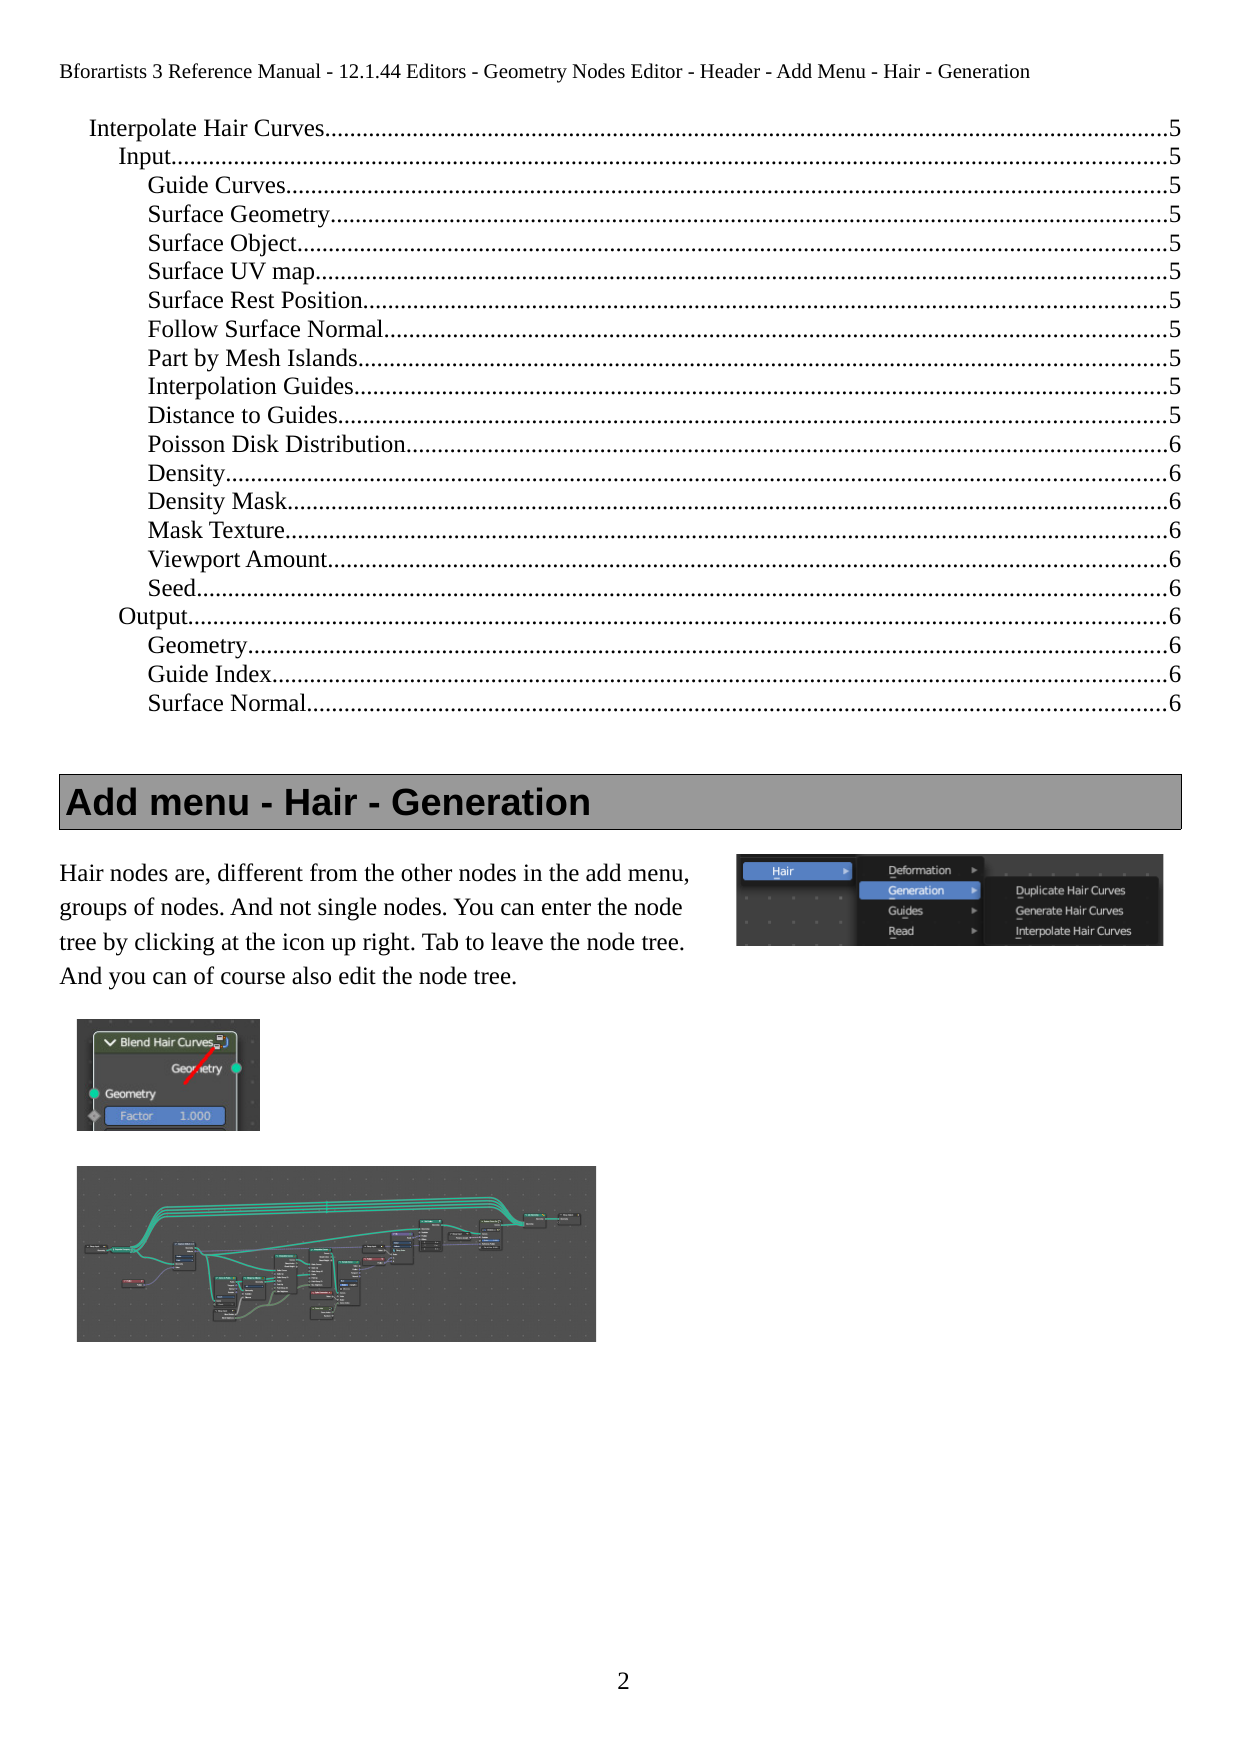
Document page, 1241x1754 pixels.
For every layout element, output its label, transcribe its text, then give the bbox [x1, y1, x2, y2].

text Input 5 [118, 141, 1181, 170]
text Geometry 6 [147, 630, 1181, 659]
picture [736, 854, 1164, 946]
text Density 6 [147, 458, 1181, 486]
text Follow Surface Normal 5 [147, 314, 1181, 343]
text Viewport Amount 6 [147, 544, 1181, 573]
text Interpolate Hair Curves 5 [88, 113, 1181, 141]
text Density Mask 6 [147, 486, 1181, 515]
text Mask Texture 6 [147, 515, 1181, 544]
text Poisson Disk Distribution 6 [147, 429, 1181, 458]
text Distance to Guides 5 [147, 400, 1181, 429]
text Guide Curves 5 [147, 170, 1181, 199]
text Output 6 [118, 601, 1181, 630]
text Surface Geometry 5 [147, 199, 1181, 228]
text Guide Index 6 [147, 659, 1181, 688]
text Surface UV map 5 [147, 256, 1181, 285]
text Surface Rest Position 5 [147, 285, 1181, 314]
text Part by Mesh Islands 5 [147, 343, 1181, 371]
text Hair nodes are, different from the other nodes in the add menu, groups of nodes. And not single nodes. You can enter the node tree by clicking at the icon up right. Tab to leave the node tree. And you can of course also edit the node tree. [59, 858, 1181, 990]
text Surface Object 5 [147, 228, 1181, 256]
picture [76, 1166, 597, 1342]
text Seed 6 [147, 573, 1181, 601]
text Interpolation Guides 5 [147, 371, 1181, 400]
text Surface Normal 6 [147, 688, 1181, 716]
picture [76, 1019, 260, 1131]
table_header Add menu - Hair - Generation [60, 775, 1181, 829]
